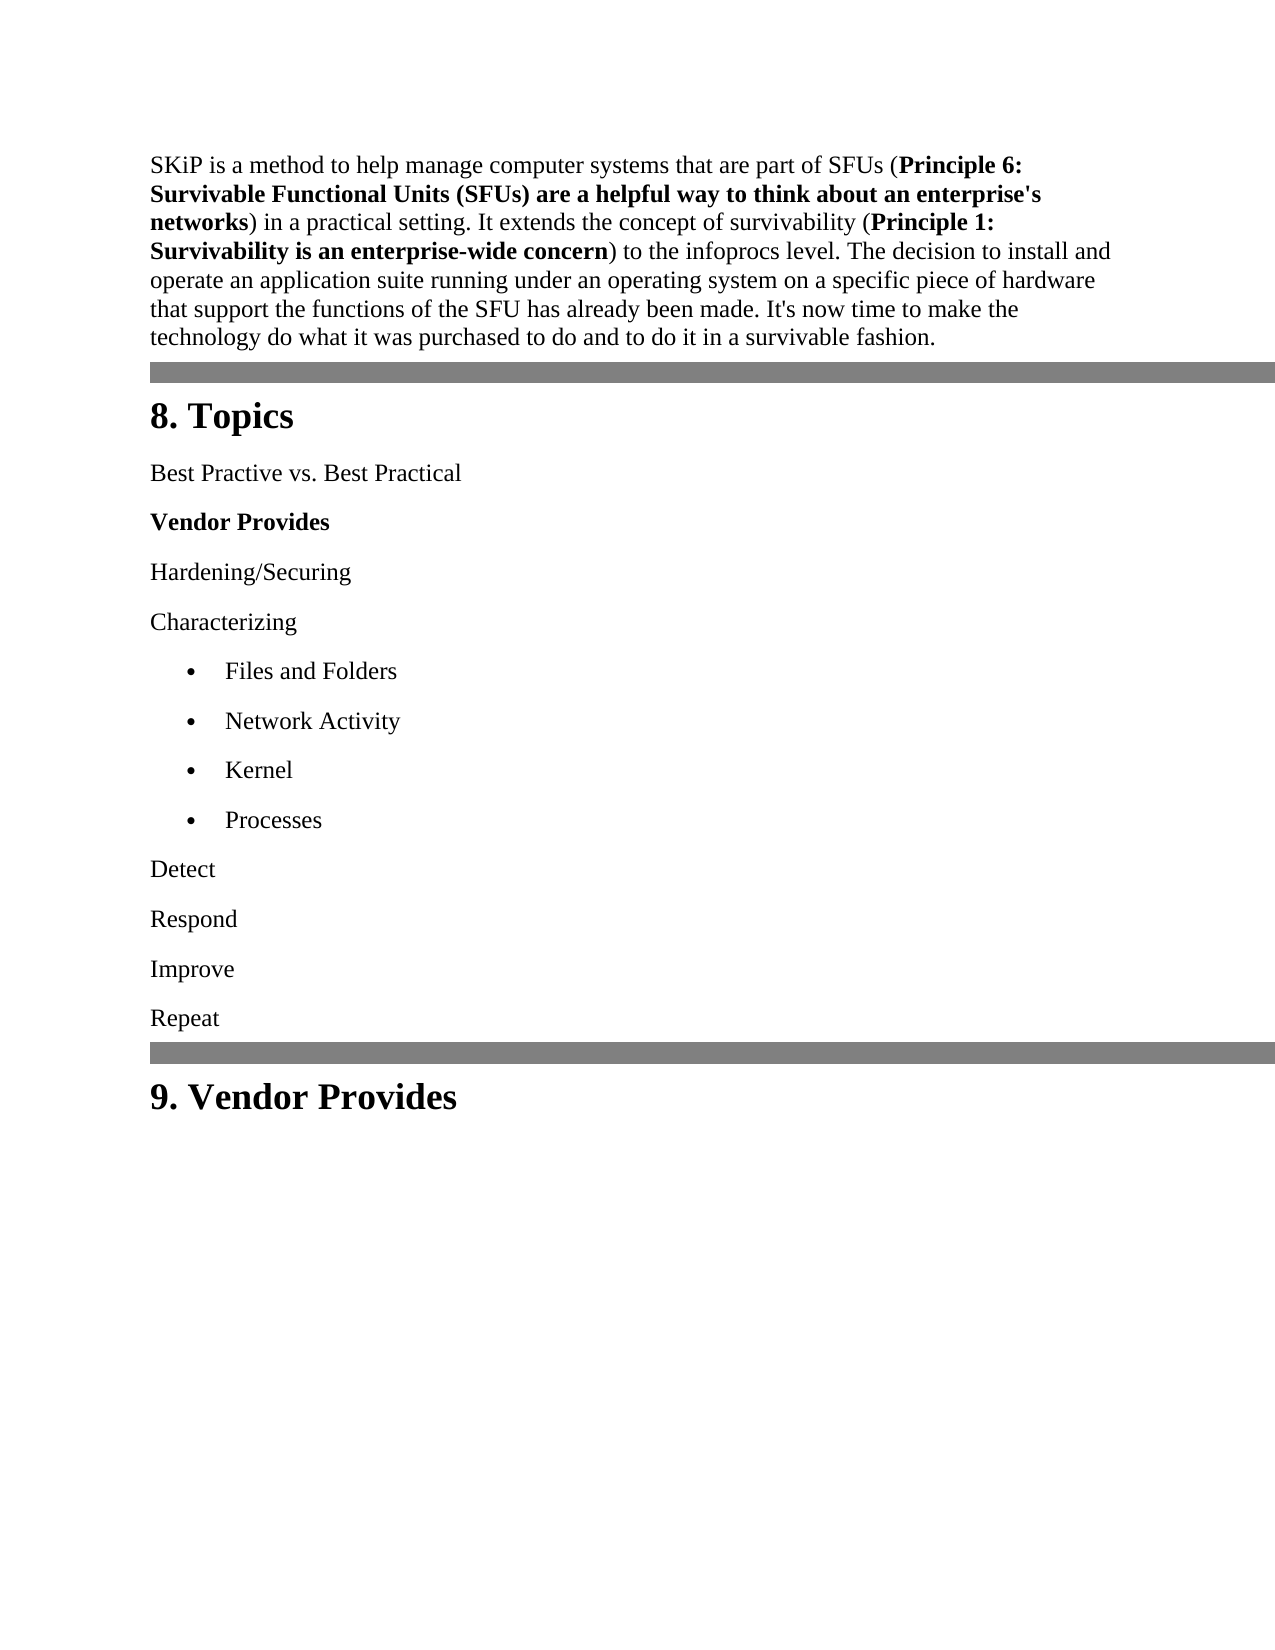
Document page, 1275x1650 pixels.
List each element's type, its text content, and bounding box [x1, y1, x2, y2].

list Kernel [187, 755, 1125, 784]
subtitle 8. Topics [150, 394, 1125, 437]
text Vendor Provides [150, 507, 1125, 536]
text Improve [150, 954, 1125, 982]
text Hardening/Securing [150, 557, 1125, 586]
text Characterizing [150, 607, 1125, 635]
text Detect [150, 854, 1125, 883]
list Network Activity [187, 706, 1125, 734]
text SKiP is a method to help manage computer systems that are part of SFUs (Principle 6: Survivable Functional Units (SFUs) are a helpful way to think about an enterprise's networks) in a practical setting. It extends the concept of survivability (Principle 1: Survivability is an enterprise-wide concern) to the infoprocs level. The decision to install and operate an application suite running under an operating system on a specific piece of hardware that support the functions of the SFU has already been made. It's now time to make the technology do what it was purchased to do and to do it in a survivable fashion. [150, 150, 1125, 351]
list Processes [187, 805, 1125, 834]
list Files and Folders [187, 656, 1125, 685]
text Repeat [150, 1003, 1125, 1032]
subtitle 9. Vendor Provides [150, 1075, 1125, 1118]
text Best Practive vs. Best Practical [150, 458, 1125, 487]
text Respond [150, 904, 1125, 933]
